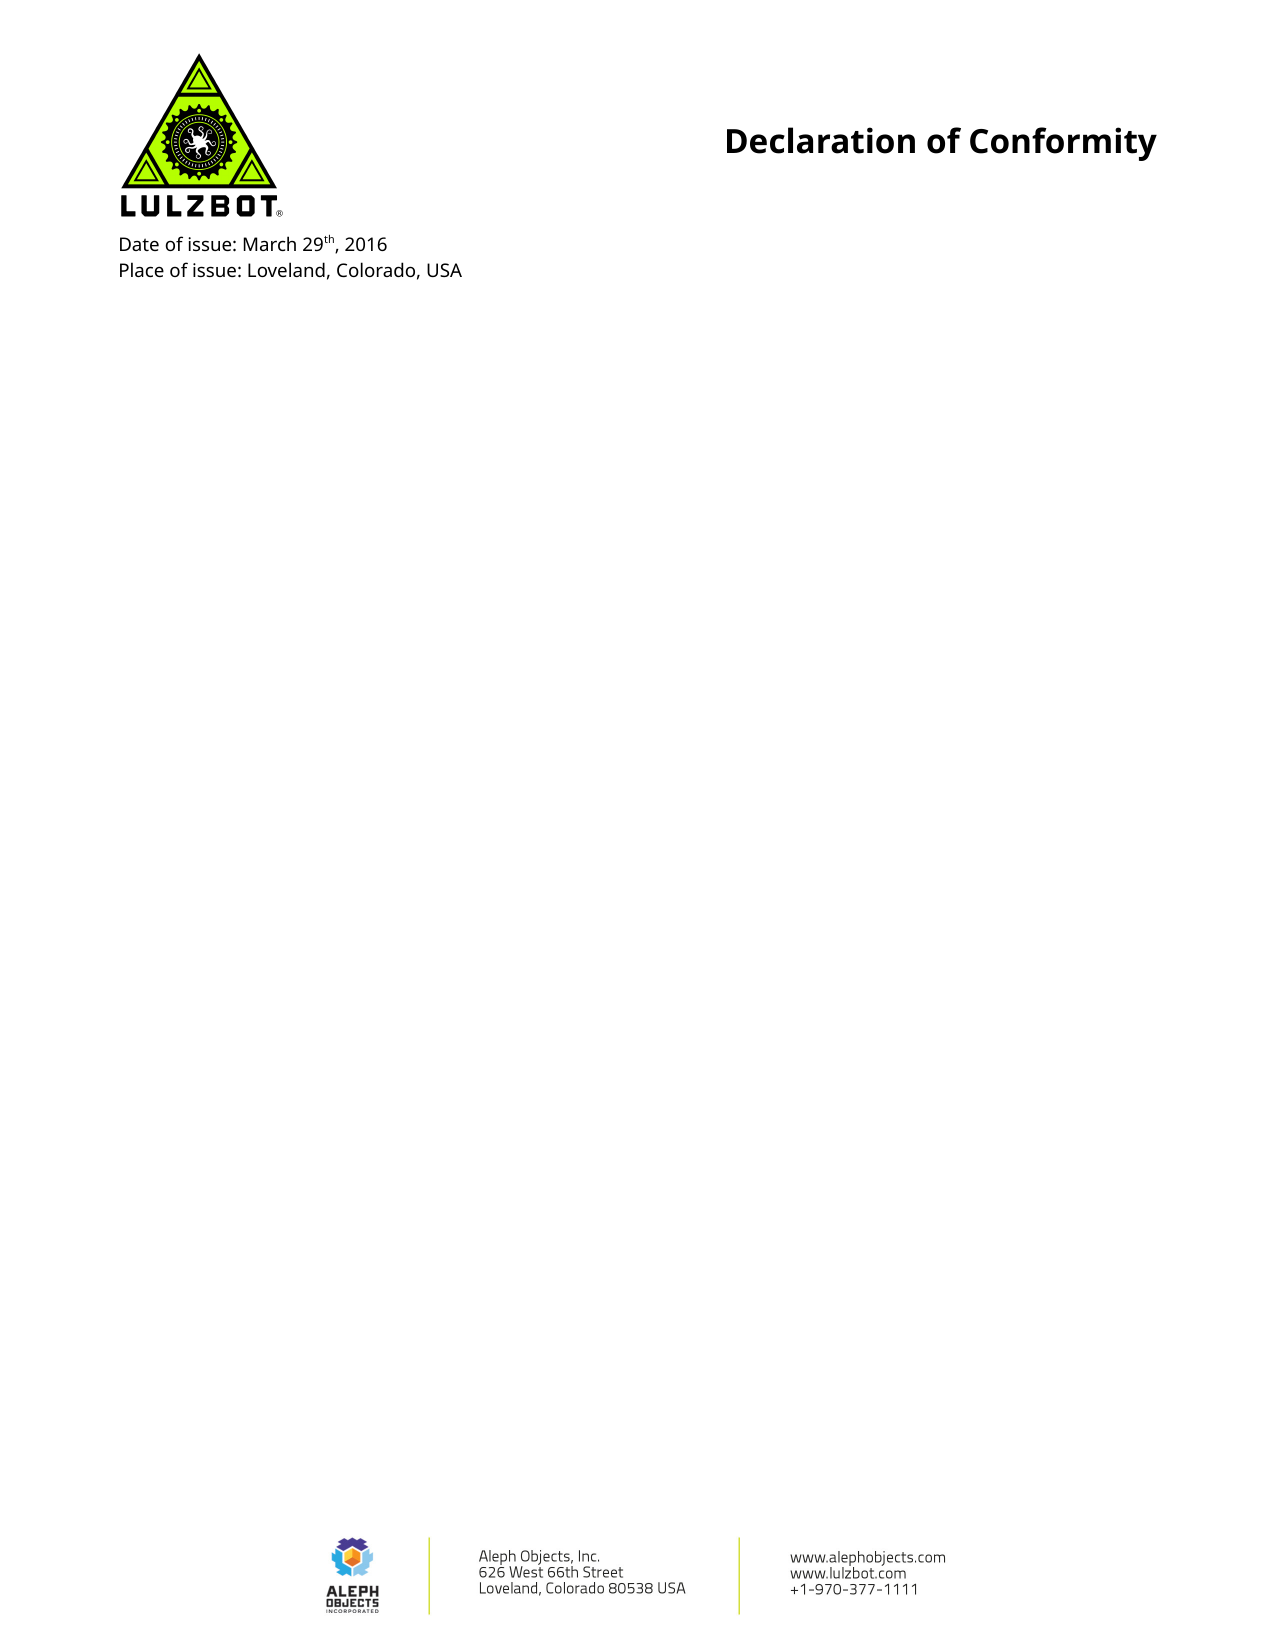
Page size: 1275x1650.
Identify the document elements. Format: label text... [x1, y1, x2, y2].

picture [110, 42, 294, 232]
picture [0, 1500, 1275, 1650]
text Date of issue: March 29th, 2016 [118, 193, 1157, 257]
text Place of issue: Loveland, Colorado, USA [118, 257, 1157, 282]
